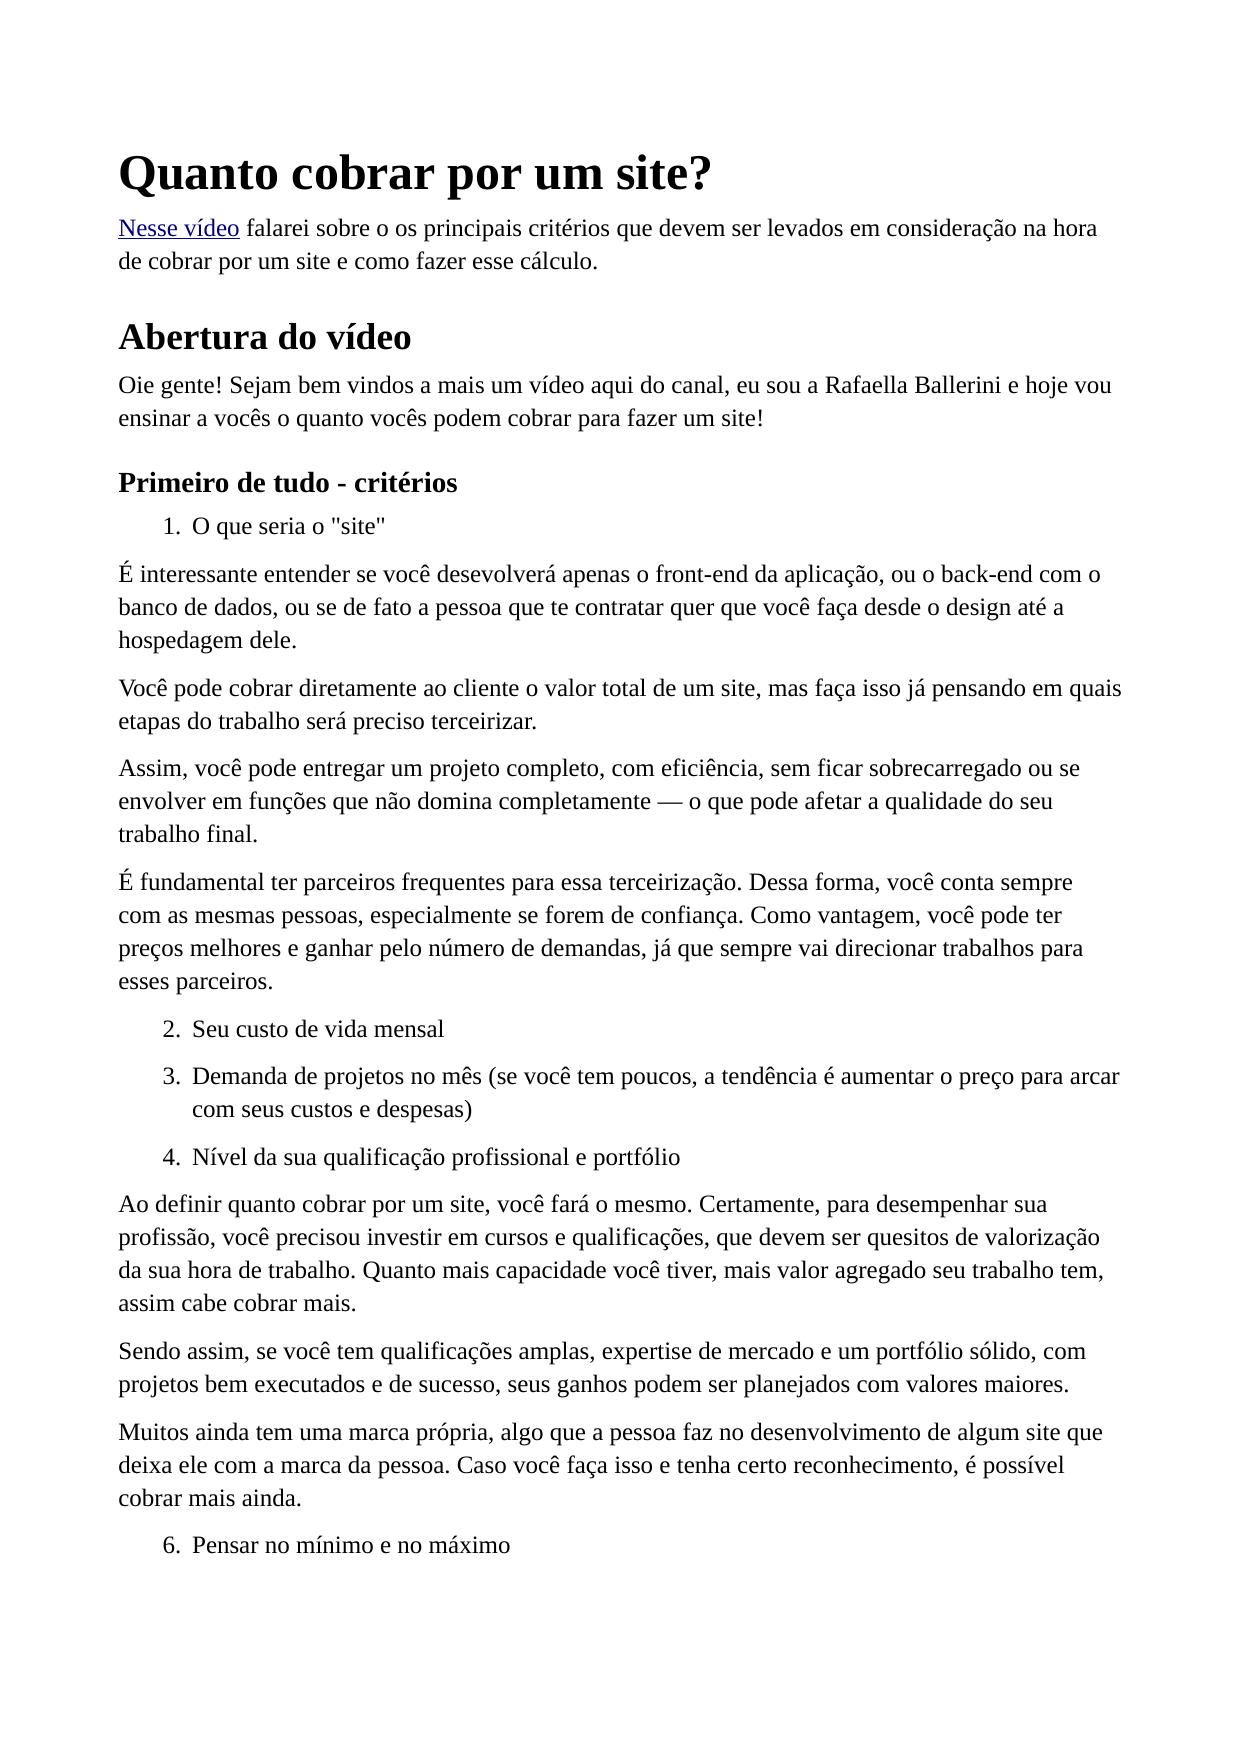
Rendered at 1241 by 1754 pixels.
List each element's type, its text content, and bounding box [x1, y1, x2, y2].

subtitle Abertura do vídeo [118, 314, 1122, 358]
list Pensar no mínimo e no máximo [162, 1530, 1122, 1559]
text Ao definir quanto cobrar por um site, você fará o mesmo. Certamente, para desempenhar sua profissão, você precisou investir em cursos e qualificações, que devem ser quesitos de valorização da sua hora de trabalho. Quanto mais capacidade você tiver, mais valor agregado seu trabalho tem, assim cabe cobrar mais. [118, 1189, 1122, 1317]
text Assim, você pode entregar um projeto completo, com eficiência, sem ficar sobrecarregado ou se envolver em funções que não domina completamente — o que pode afetar a qualidade do seu trabalho final. [118, 753, 1122, 848]
subtitle Primeiro de tudo - critérios [118, 465, 1122, 499]
text É fundamental ter parceiros frequentes para essa terceirização. Dessa forma, você conta sempre com as mesmas pessoas, especialmente se forem de confiança. Como vantagem, você pode ter preços melhores e ganhar pelo número de demandas, já que sempre vai direcionar trabalhos para esses parceiros. [118, 867, 1122, 995]
text Você pode cobrar diretamente ao cliente o valor total de um site, mas faça isso já pensando em quais etapas do trabalho será preciso terceirizar. [118, 673, 1122, 734]
subtitle Quanto cobrar por um site? [118, 143, 1122, 201]
text Sendo assim, se você tem qualificações amplas, expertise de mercado e um portfólio sólido, com projetos bem executados e de sucesso, seus ganhos podem ser planejados com valores maiores. [118, 1336, 1122, 1398]
list Seu custo de vida mensal [162, 1014, 1122, 1042]
list Nível da sua qualificação profissional e portfólio [162, 1142, 1122, 1171]
text É interessante entender se você desevolverá apenas o front-end da aplicação, ou o back-end com o banco de dados, ou se de fato a pessoa que te contratar quer que você faça desde o design até a hospedagem dele. [118, 559, 1122, 654]
text Oie gente! Sejam bem vindos a mais um vídeo aqui do canal, eu sou a Rafaella Ballerini e hoje vou ensinar a vocês o quanto vocês podem cobrar para fazer um site! [118, 370, 1122, 432]
text Muitos ainda tem uma marca própria, algo que a pessoa faz no desenvolvimento de algum site que deixa ele com a marca da pessoa. Caso você faça isso e tenha certo reconhecimento, é possível cobrar mais ainda. [118, 1417, 1122, 1512]
list O que seria o "site" [162, 511, 1122, 540]
text Nesse vídeo falarei sobre o os principais critérios que devem ser levados em consideração na hora de cobrar por um site e como fazer esse cálculo. [118, 213, 1122, 275]
list Demanda de projetos no mês (se você tem poucos, a tendência é aumentar o preço para arcar com seus custos e despesas) [162, 1061, 1122, 1123]
